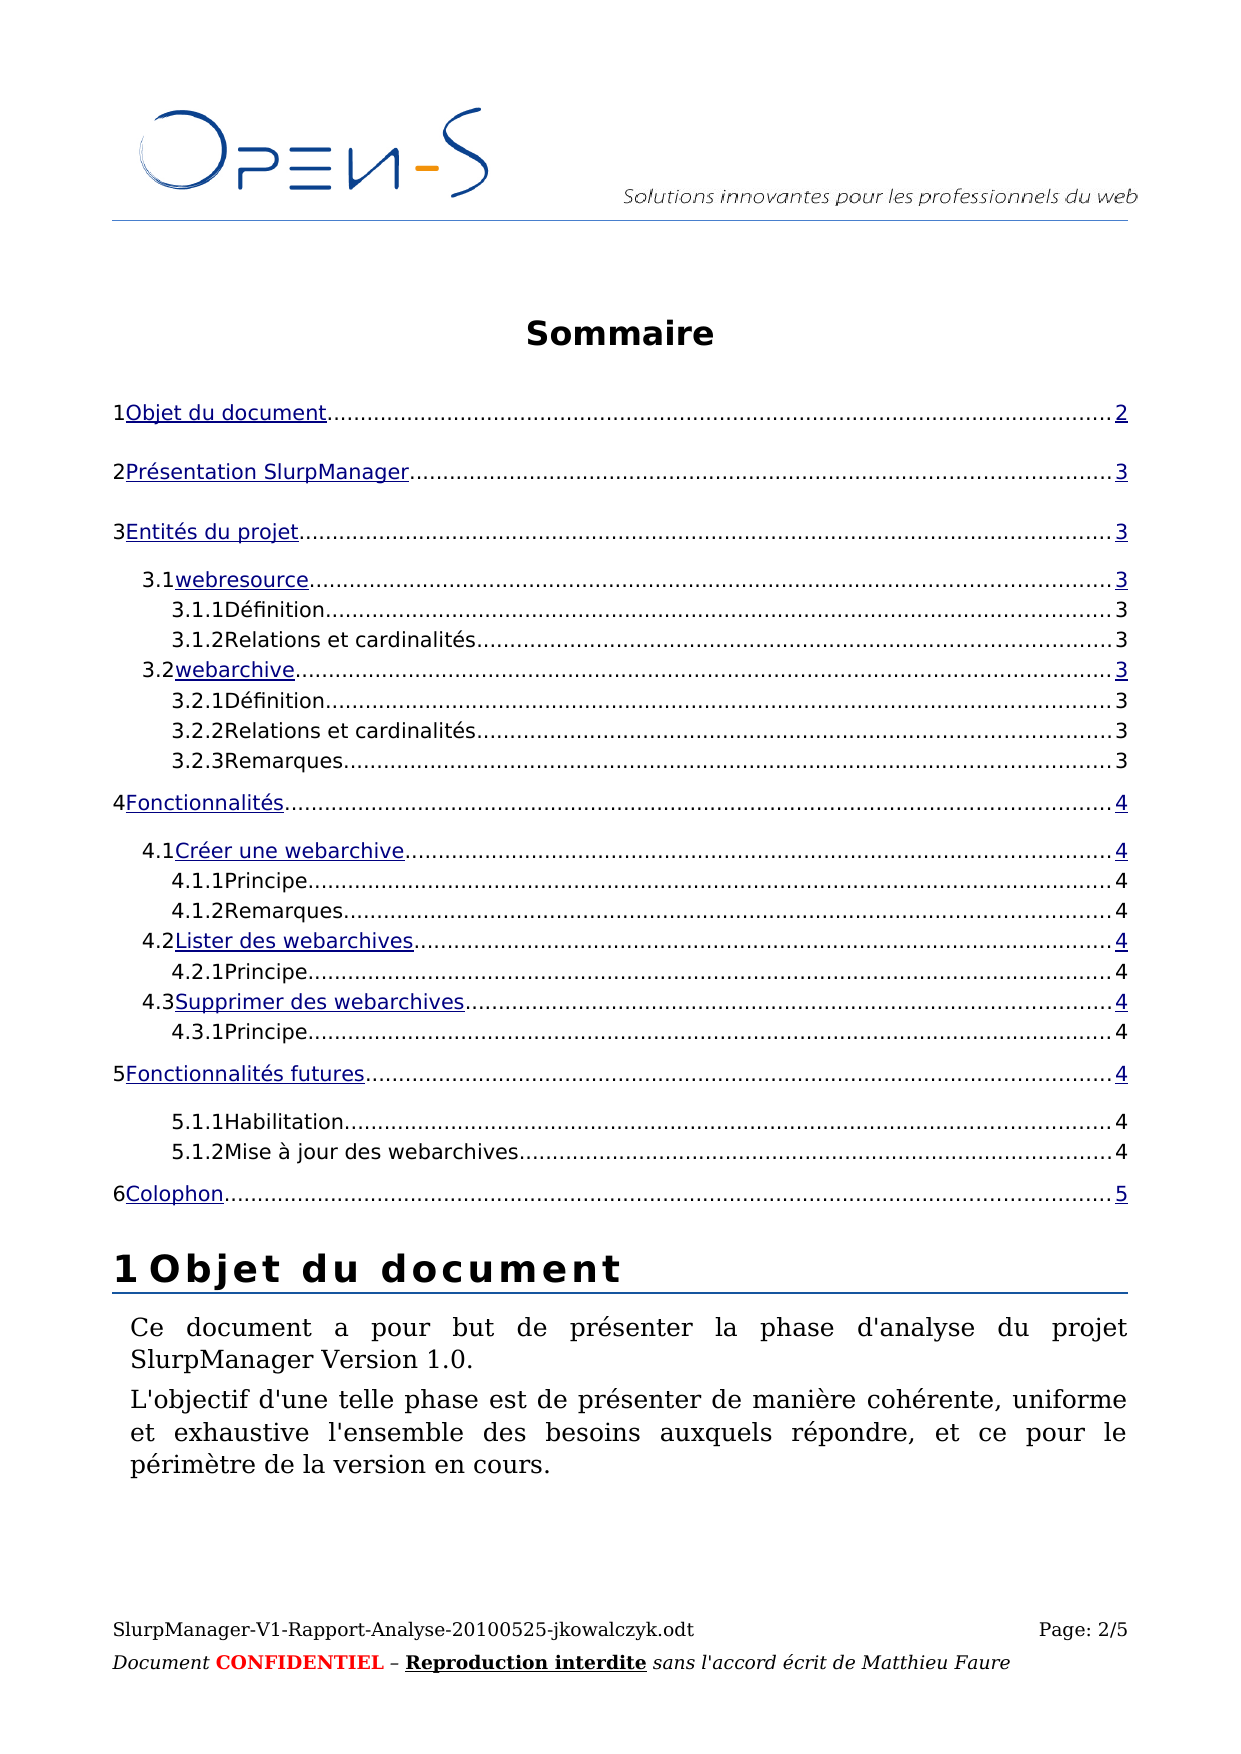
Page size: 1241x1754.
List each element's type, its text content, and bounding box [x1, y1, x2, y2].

picture [623, 188, 1138, 206]
text 3Entités du projet 3 [112, 520, 1128, 544]
text 6Colophon 5 [112, 1182, 1128, 1207]
text 5Fonctionnalités futures 4 [112, 1062, 1128, 1086]
text 4.3Supprimer des webarchives 4 [142, 990, 1128, 1014]
text L'objectif d'une telle phase est de présenter de manière cohérente, uniforme et exhaustive l'ensemble des besoins auxquels répondre, et ce pour le périmètre de la version en cours. [130, 1386, 1128, 1479]
text 4.1.2Remarques 4 [171, 899, 1128, 924]
text 3.1webresource 3 [142, 568, 1128, 592]
text 3.2.3Remarques 3 [171, 749, 1128, 773]
text 1Objet du document 2 [112, 401, 1128, 425]
picture [136, 101, 491, 204]
text 3.1.1Définition 3 [171, 598, 1128, 622]
subtitle Objet du document [112, 1248, 1128, 1292]
text 4.3.1Principe 4 [171, 1020, 1128, 1044]
text 3.1.2Relations et cardinalités 3 [171, 628, 1128, 652]
text Ce document a pour but de présenter la phase d'analyse du projet SlurpManager Version 1.0. [130, 1313, 1128, 1374]
text 4.2.1Principe 4 [171, 960, 1128, 984]
text 4Fonctionnalités 4 [112, 791, 1128, 815]
text 5.1.2Mise à jour des webarchives 4 [171, 1140, 1128, 1164]
text 3.2.1Définition 3 [171, 689, 1128, 713]
subtitle Sommaire [112, 314, 1128, 353]
text 2Présentation SlurpManager 3 [112, 460, 1128, 484]
text 3.2.2Relations et cardinalités 3 [171, 719, 1128, 743]
text 5.1.1Habilitation 4 [171, 1110, 1128, 1134]
text 3.2webarchive 3 [142, 658, 1128, 683]
text 4.2Lister des webarchives 4 [142, 929, 1128, 954]
text 4.1.1Principe 4 [171, 869, 1128, 893]
text 4.1Créer une webarchive 4 [142, 839, 1128, 863]
